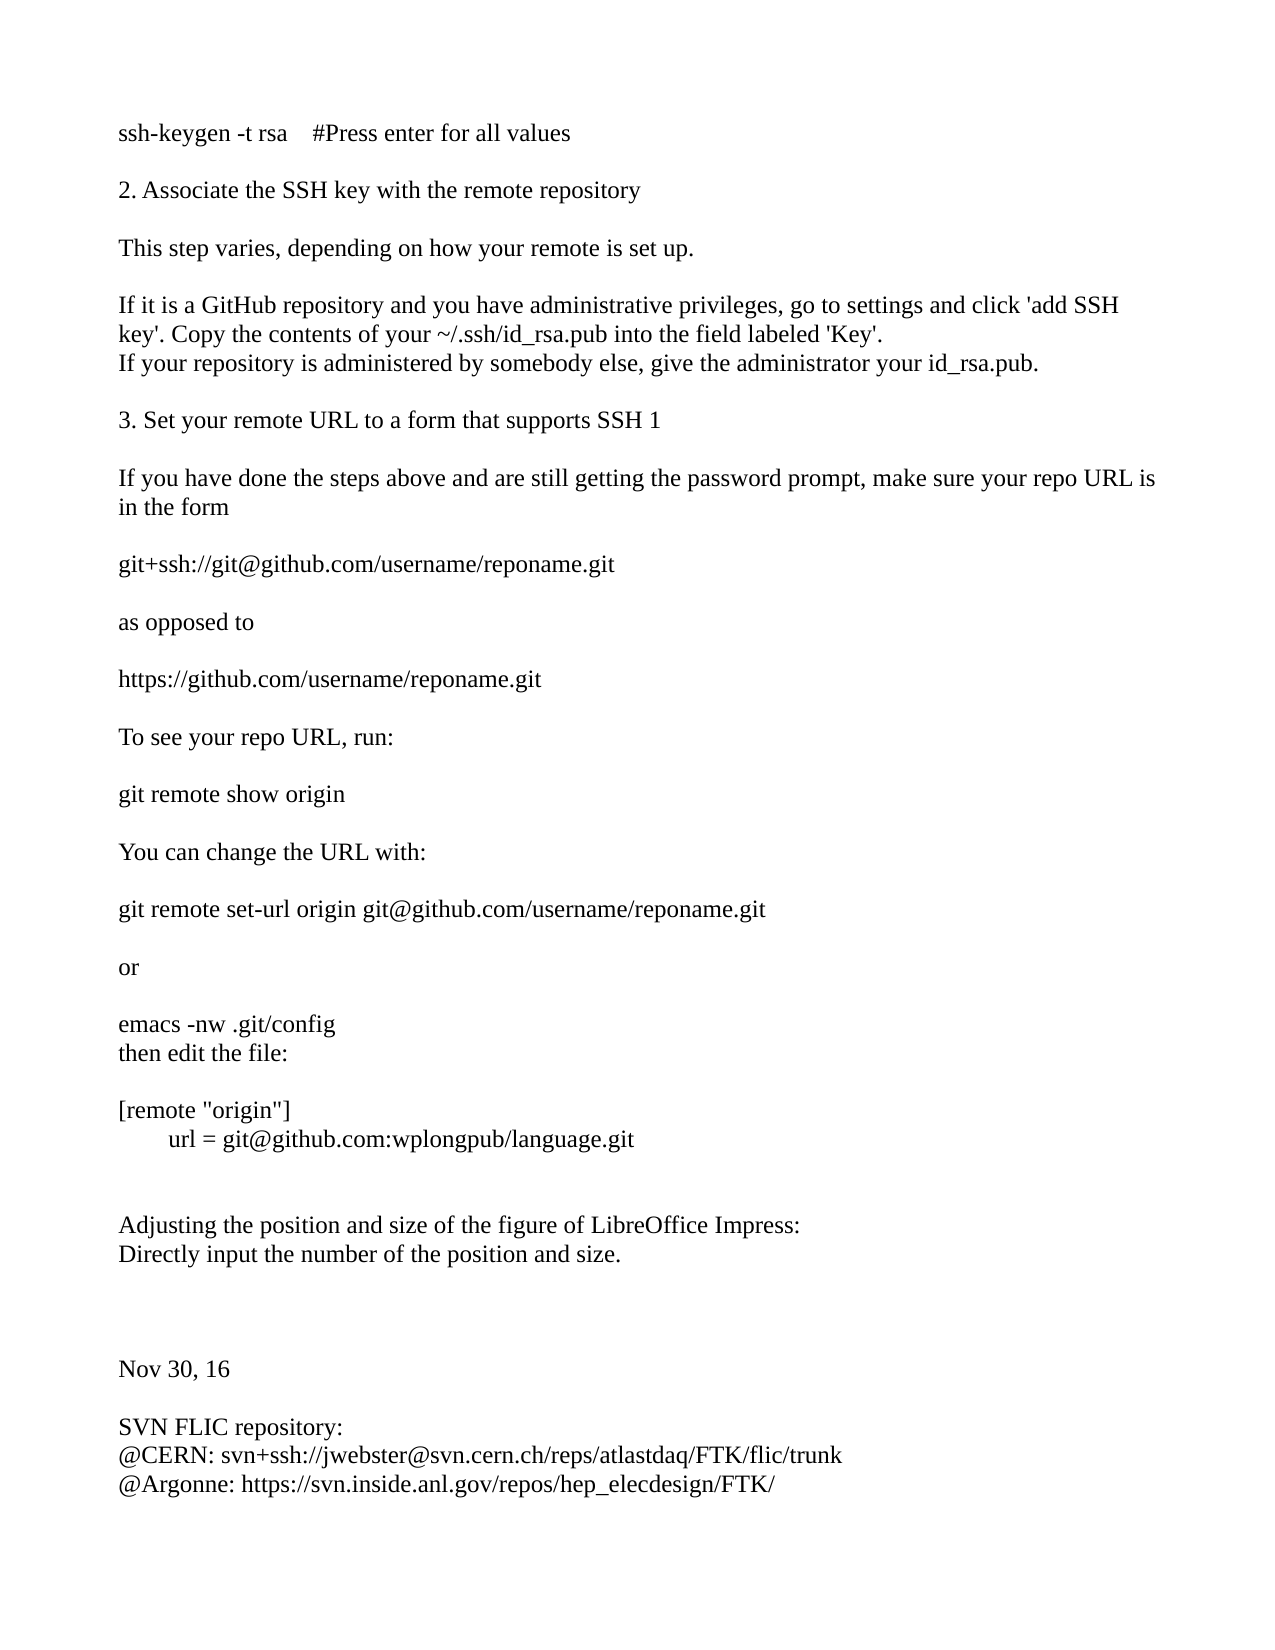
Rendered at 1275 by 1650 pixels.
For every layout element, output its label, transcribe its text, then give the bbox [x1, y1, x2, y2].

text If your repository is administered by somebody else, give the administrator your id_rsa.pub. [118, 348, 1157, 377]
text @Argonne: https://svn.inside.anl.gov/repos/hep_elecdesign/FTK/ [118, 1469, 1157, 1498]
text 2. Associate the SSH key with the remote repository [118, 176, 1157, 204]
text git+ssh://git@github.com/username/reponame.git [118, 549, 1157, 578]
text https://github.com/username/reponame.git [118, 664, 1157, 693]
text git remote set-url origin git@github.com/username/reponame.git [118, 894, 1157, 923]
text Adjusting the position and size of the figure of LibreOffice Impress: [118, 1211, 1157, 1239]
text emacs -nw .git/config [118, 1009, 1157, 1038]
text as opposed to [118, 607, 1157, 636]
text You can change the URL with: [118, 837, 1157, 866]
text Nov 30, 16 [118, 1354, 1157, 1383]
text If you have done the steps above and are still getting the password prompt, make sure your repo URL is in the form [118, 463, 1157, 521]
text SVN FLIC repository: [118, 1412, 1157, 1441]
text @CERN: svn+ssh://jwebster@svn.cern.ch/reps/atlastdaq/FTK/flic/trunk [118, 1441, 1157, 1469]
text To see your repo URL, run: [118, 722, 1157, 751]
text git remote show origin [118, 779, 1157, 808]
text ssh-keygen -t rsa #Press enter for all values [118, 118, 1157, 147]
text 3. Set your remote URL to a form that supports SSH 1 [118, 406, 1157, 434]
text This step varies, depending on how your remote is set up. [118, 233, 1157, 262]
text If it is a GitHub repository and you have administrative privileges, go to settings and click 'add SSH key'. Copy the contents of your ~/.ssh/id_rsa.pub into the field labeled 'Key'. [118, 291, 1157, 348]
text url = git@github.com:wplongpub/language.git [118, 1124, 1157, 1153]
text or [118, 952, 1157, 981]
text then edit the file: [118, 1038, 1157, 1067]
text [remote "origin"] [118, 1096, 1157, 1124]
text Directly input the number of the position and size. [118, 1239, 1157, 1268]
